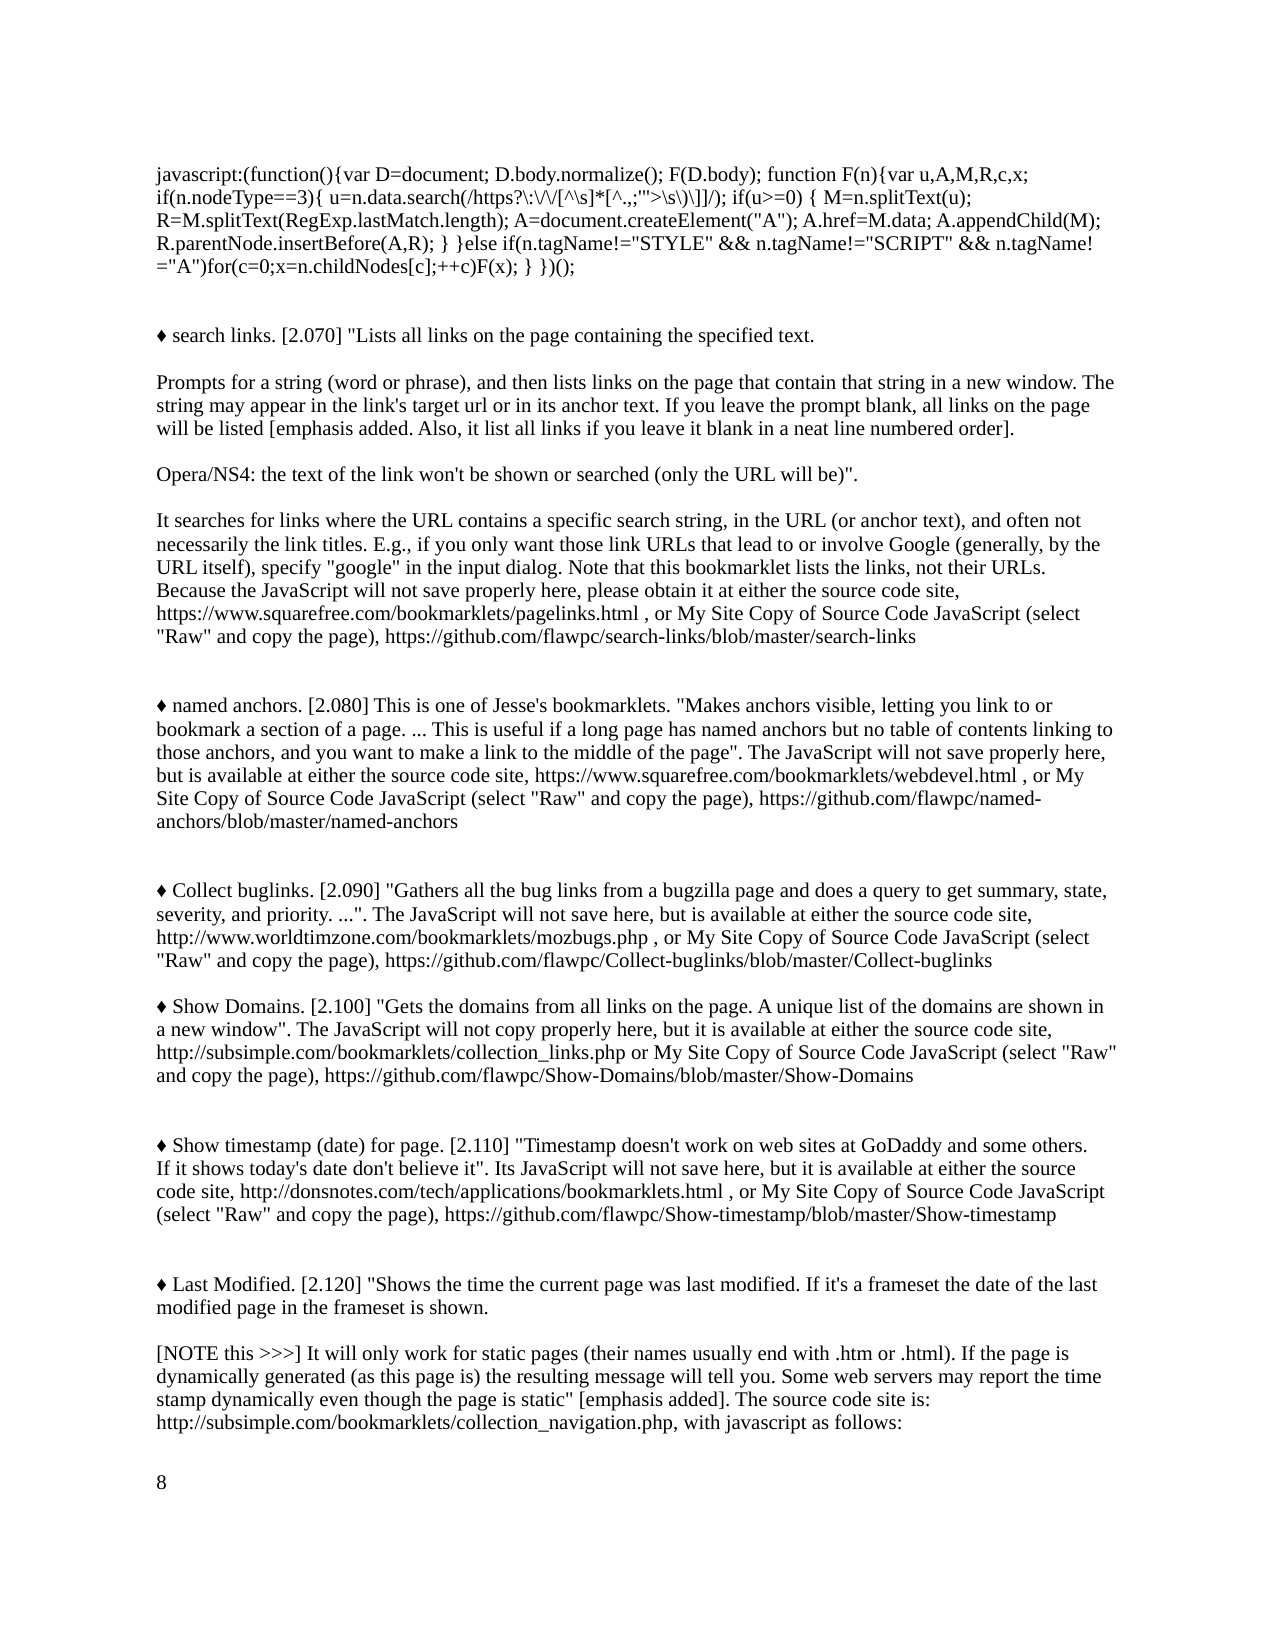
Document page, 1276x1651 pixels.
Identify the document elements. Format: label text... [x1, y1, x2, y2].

text ♦ Last Modified. [2.120] "Shows the time the current page was last modified. If it's a frameset the date of the last modified page in the frameset is shown. [150, 1272, 1125, 1319]
text Opera/NS4: the text of the link won't be shown or searched (only the URL will be)". [150, 463, 1125, 486]
text Prompts for a string (word or phrase), and then lists links on the page that contain that string in a new window. The string may appear in the link's target url or in its anchor text. If you leave the prompt blank, all links on the page will be listed [emphasis added. Also, it list all links if you leave it blank in a neat line numbered order]. [150, 371, 1125, 440]
text ♦ Collect buglinks. [2.090] "Gathers all the bug links from a bugzilla page and does a query to get summary, state, severity, and priority. ...". The JavaScript will not save here, but is available at either the source code site, http://www.worldtimzone.com/bookmarklets/mozbugs.php , or My Site Copy of Source Code JavaScript (select "Raw" and copy the page), https://github.com/flawpc/Collect-buglinks/blob/master/Collect-buglinks [150, 879, 1125, 972]
text ♦ named anchors. [2.080] This is one of Jesse's bookmarklets. "Makes anchors visible, letting you link to or bookmark a section of a page. ... This is useful if a long page has named anchors but no table of contents linking to those anchors, and you want to make a link to the middle of the page". The JavaScript will not save properly here, but is available at either the source code site, https://www.squarefree.com/bookmarklets/webdevel.html , or My Site Copy of Source Code JavaScript (select "Raw" and copy the page), https://github.com/flawpc/named-anchors/blob/master/named-anchors [150, 694, 1125, 833]
text ♦ search links. [2.070] "Lists all links on the page containing the specified text. [150, 324, 1125, 347]
text [NOTE this >>>] It will only work for static pages (their names usually end with .htm or .html). If the page is dynamically generated (as this page is) the resulting message will tell you. Some web servers may report the time stamp dynamically even though the page is static" [emphasis added]. The source code site is: http://subsimple.com/bookmarklets/collection_navigation.php, with javascript as follows: [150, 1342, 1125, 1441]
text If it shows today's date don't believe it". Its JavaScript will not save here, but it is available at either the source code site, http://donsnotes.com/tech/applications/bookmarklets.html , or My Site Copy of Source Code JavaScript (select "Raw" and copy the page), https://github.com/flawpc/Show-timestamp/blob/master/Show-timestamp [150, 1157, 1125, 1226]
text javascript:(function(){var D=document; D.body.normalize(); F(D.body); function F(n){var u,A,M,R,c,x; if(n.nodeType==3){ u=n.data.search(/https?\:\/\/[^\s]*[^.,;'">\s\)\]]/); if(u>=0) { M=n.splitText(u); R=M.splitText(RegExp.lastMatch.length); A=document.createElement("A"); A.href=M.data; A.appendChild(M); R.parentNode.insertBefore(A,R); } }else if(n.tagName!="STYLE" && n.tagName!="SCRIPT" && n.tagName!="A")for(c=0;x=n.childNodes[c];++c)F(x); } })(); [150, 156, 1125, 278]
text ♦ Show timestamp (date) for page. [2.110] "Timestamp doesn't work on web sites at GoDaddy and some others. [150, 1134, 1125, 1157]
text It searches for links where the URL contains a specific search string, in the URL (or anchor text), and often not necessarily the link titles. E.g., if you only want those link URLs that lead to or involve Google (generally, by the URL itself), specify "google" in the input dialog. Note that this bookmarklet lists the links, not their URLs. Because the JavaScript will not save properly here, please obtain it at either the source code site, https://www.squarefree.com/bookmarklets/pagelinks.html , or My Site Copy of Source Code JavaScript (select "Raw" and copy the page), https://github.com/flawpc/search-links/blob/master/search-links [150, 509, 1125, 648]
text ♦ Show Domains. [2.100] "Gets the domains from all links on the page. A unique list of the domains are shown in a new window". The JavaScript will not copy properly here, but it is available at either the source code site, http://subsimple.com/bookmarklets/collection_links.php or My Site Copy of Source Code JavaScript (select "Raw" and copy the page), https://github.com/flawpc/Show-Domains/blob/master/Show-Domains [150, 995, 1125, 1087]
